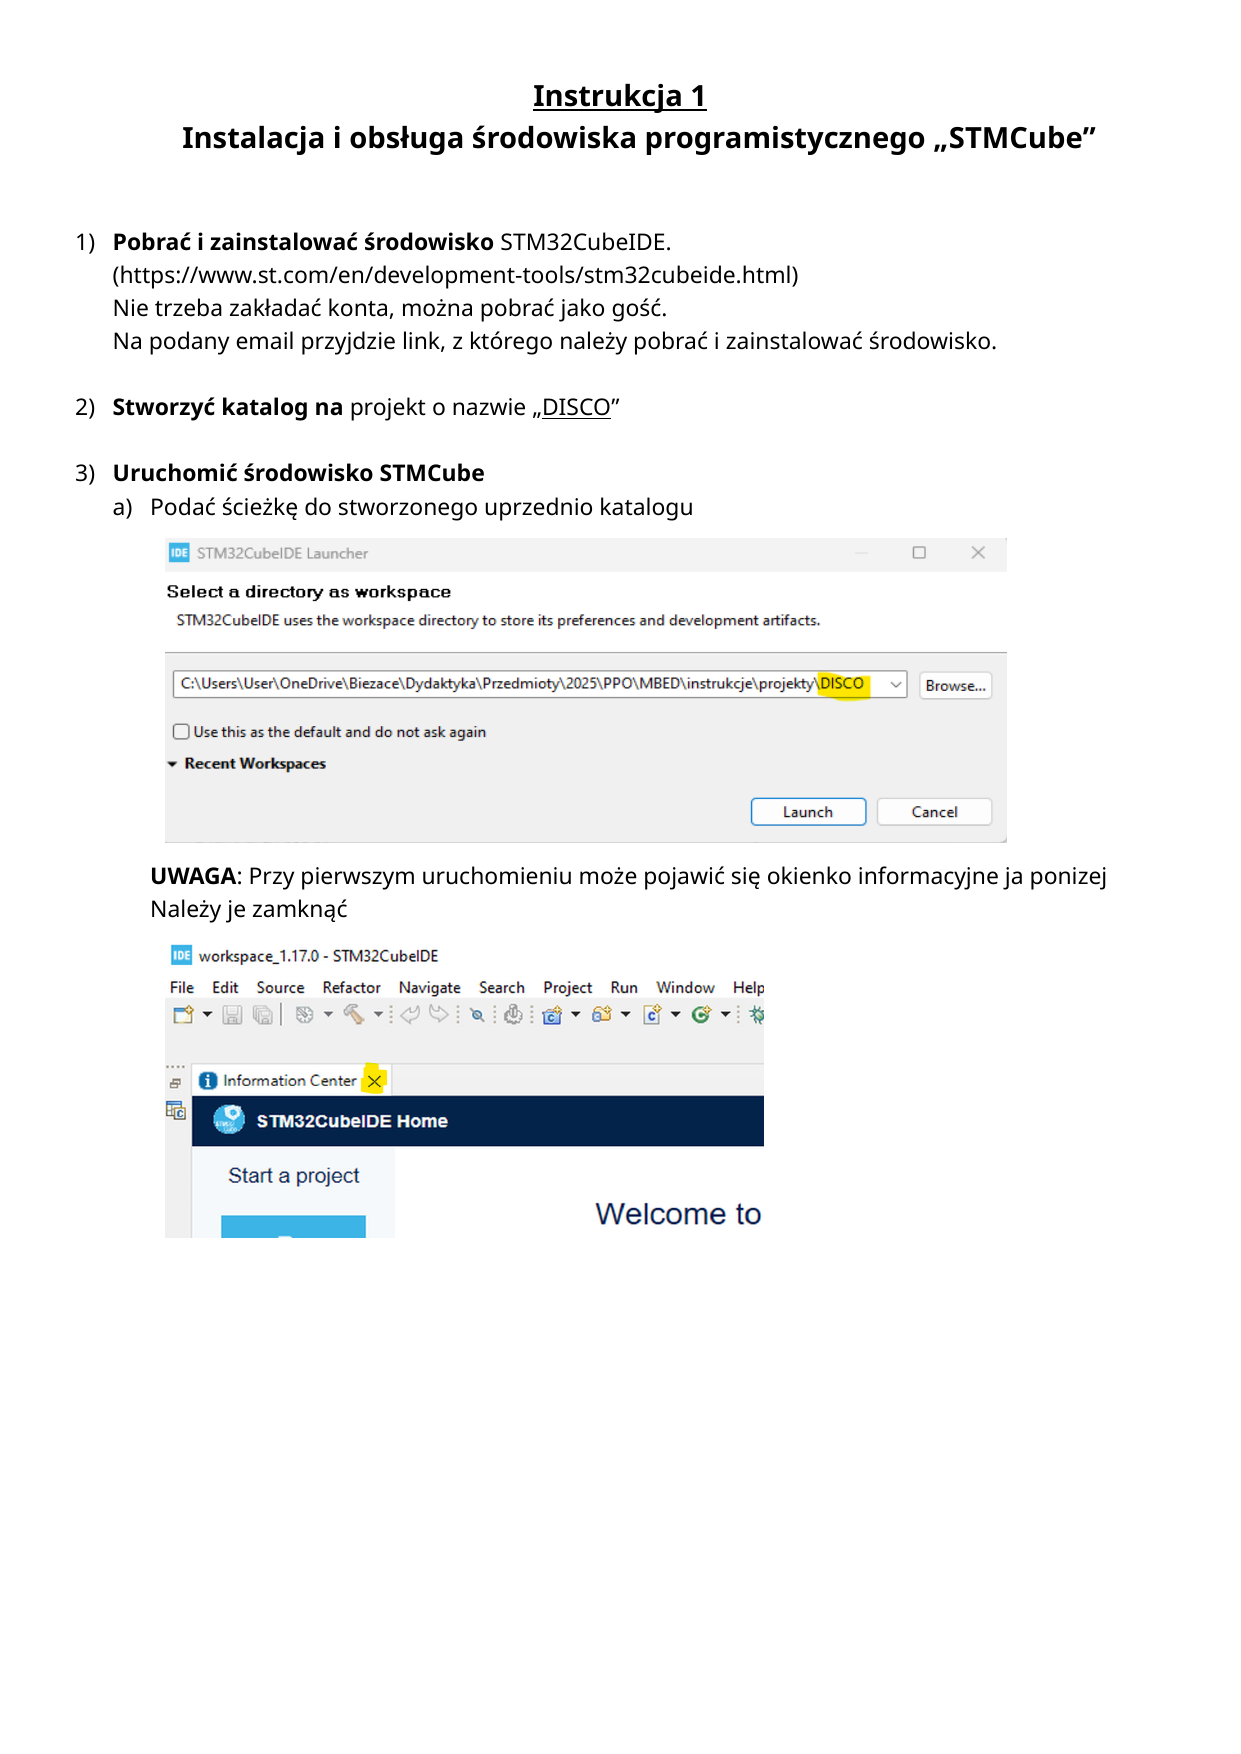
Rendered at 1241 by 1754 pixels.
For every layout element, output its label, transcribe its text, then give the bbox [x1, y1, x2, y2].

list UWAGA: Przy pierwszym uruchomieniu może pojawić się okienko informacyjne ja ponizej Należy je zamknąć [150, 860, 1165, 1252]
list Pobrać i zainstalować środowisko STM32CubeIDE. (https://www.st.com/en/development-tools/stm32cubeide.html) Nie trzeba zakładać konta, można pobrać jako gość. Na podany email przyjdzie link, z którego należy pobrać i zainstalować środowisko. [75, 225, 1165, 356]
list Podać ścieżkę do stworzonego uprzednio katalogu [112, 490, 1165, 858]
text Instrukcja 1 Instalacja i obsługa środowiska programistycznego „STMCube” [75, 75, 1165, 157]
list Stworzyć katalog na projekt o nazwie „DISCO” [75, 391, 1165, 455]
list Uruchomić środowisko STMCube [75, 457, 1165, 488]
